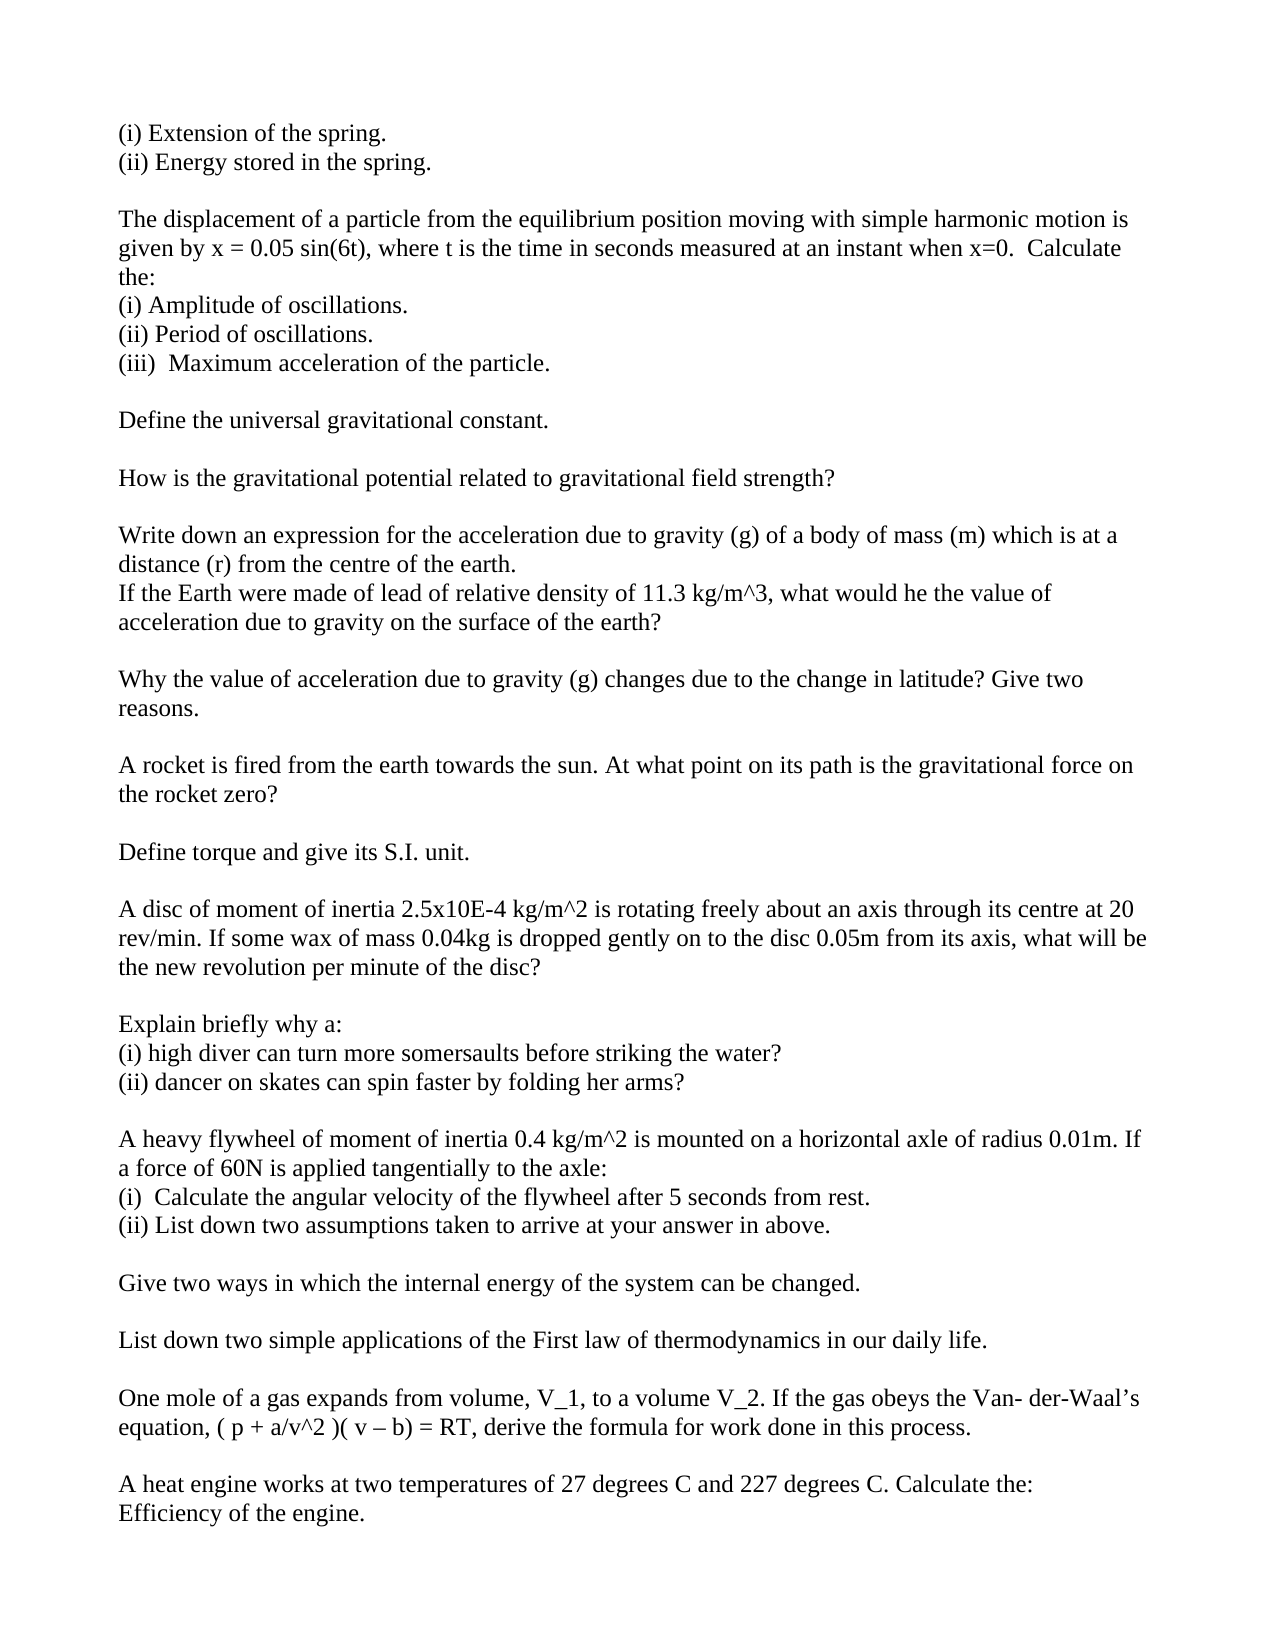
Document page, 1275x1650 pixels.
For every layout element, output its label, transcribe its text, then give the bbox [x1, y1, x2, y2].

text A heavy flywheel of moment of inertia 0.4 kg/m^2 is mounted on a horizontal axle of radius 0.01m. If a force of 60N is applied tangentially to the axle: [118, 1124, 1157, 1182]
text (i) Amplitude of oscillations. [118, 291, 1157, 319]
text (i) Calculate the angular velocity of the flywheel after 5 seconds from rest. [118, 1182, 1157, 1211]
text Efficiency of the engine. [118, 1498, 1157, 1527]
text (ii) Period of oscillations. [118, 319, 1157, 348]
text (iii) Maximum acceleration of the particle. [118, 348, 1157, 377]
text Write down an expression for the acceleration due to gravity (g) of a body of mass (m) which is at a distance (r) from the centre of the earth. [118, 521, 1157, 578]
text The displacement of a particle from the equilibrium position moving with simple harmonic motion is given by x = 0.05 sin(6t), where t is the time in seconds measured at an instant when x=0. Calculate the: [118, 204, 1157, 291]
text Define torque and give its S.I. unit. [118, 837, 1157, 866]
text (ii) List down two assumptions taken to arrive at your answer in above. [118, 1211, 1157, 1239]
text A disc of moment of inertia 2.5x10E-4 kg/m^2 is rotating freely about an axis through its centre at 20 rev/min. If some wax of mass 0.04kg is dropped gently on to the disc 0.05m from its axis, what will be the new revolution per minute of the disc? [118, 894, 1157, 981]
text One mole of a gas expands from volume, V_1, to a volume V_2. If the gas obeys the Van- der-Waal’s equation, ( p + a/v^2 )( v – b) = RT, derive the formula for work done in this process. [118, 1383, 1157, 1441]
text (i) Extension of the spring. [118, 118, 1157, 147]
text Define the universal gravitational constant. [118, 406, 1157, 434]
text (i) high diver can turn more somersaults before striking the water? [118, 1038, 1157, 1067]
text How is the gravitational potential related to gravitational field strength? [118, 463, 1157, 492]
text Why the value of acceleration due to gravity (g) changes due to the change in latitude? Give two reasons. [118, 664, 1157, 722]
text A rocket is fired from the earth towards the sun. At what point on its path is the gravitational force on the rocket zero? [118, 751, 1157, 808]
text (ii) Energy stored in the spring. [118, 147, 1157, 176]
text Give two ways in which the internal energy of the system can be changed. [118, 1268, 1157, 1297]
text (ii) dancer on skates can spin faster by folding her arms? [118, 1067, 1157, 1096]
text If the Earth were made of lead of relative density of 11.3 kg/m^3, what would he the value of acceleration due to gravity on the surface of the earth? [118, 578, 1157, 636]
text List down two simple applications of the First law of thermodynamics in our daily life. [118, 1326, 1157, 1354]
text A heat engine works at two temperatures of 27 degrees C and 227 degrees C. Calculate the: [118, 1469, 1157, 1498]
text Explain briefly why a: [118, 1009, 1157, 1038]
